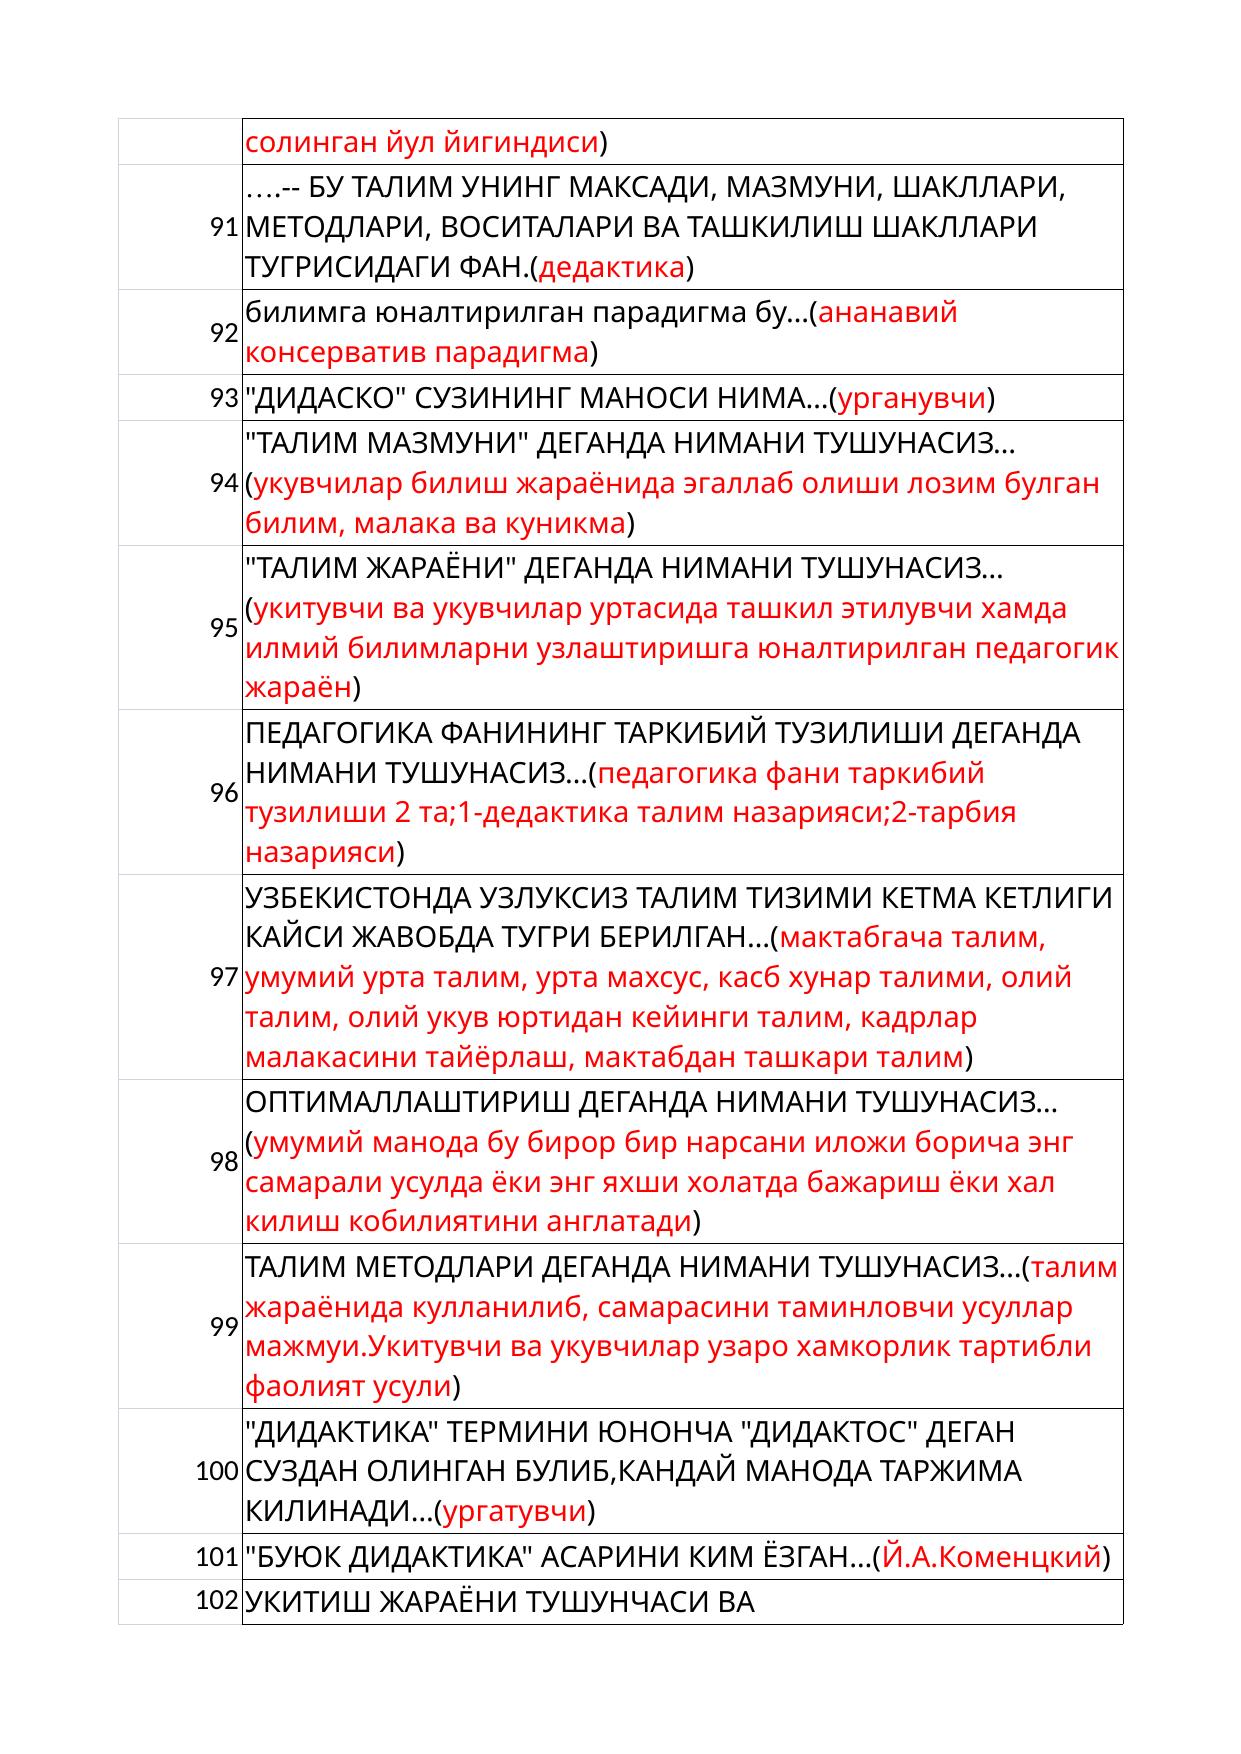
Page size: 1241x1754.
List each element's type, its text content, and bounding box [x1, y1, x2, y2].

table_cell 94 [119, 421, 242, 545]
table_cell ПЕДАГОГИКА ФАНИНИНГ ТАРКИБИЙ ТУЗИЛИШИ ДЕГАНДА НИМАНИ ТУШУНАСИЗ…(педагогика фани таркибий тузилиши 2 та;1-дедактика талим назарияси;2-тарбия назарияси) [243, 710, 1123, 874]
table_cell 102 [119, 1580, 242, 1624]
table_cell [119, 119, 242, 164]
table_cell ….-- БУ ТАЛИМ УНИНГ МАКСАДИ, МАЗМУНИ, ШАКЛЛАРИ, МЕТОДЛАРИ, ВОСИТАЛАРИ ВА ТАШКИЛИШ ШАКЛЛАРИ ТУГРИСИДАГИ ФАН.(дедактика) [243, 165, 1123, 289]
table_cell УЗБЕКИСТОНДА УЗЛУКСИЗ ТАЛИМ ТИЗИМИ КЕТМА КЕТЛИГИ КАЙСИ ЖАВОБДА ТУГРИ БЕРИЛГАН…(мактабгача талим, умумий урта талим, урта махсус, касб хунар талими, олий талим, олий укув юртидан кейинги талим, кадрлар малакасини тайёрлаш, мактабдан ташкари талим) [243, 875, 1123, 1078]
table_cell 100 [119, 1409, 242, 1533]
table_cell 95 [119, 546, 242, 709]
table_cell "ТАЛИМ МАЗМУНИ" ДЕГАНДА НИМАНИ ТУШУНАСИЗ…(укувчилар билиш жараёнида эгаллаб олиши лозим булган билим, малака ва куникма) [243, 421, 1123, 545]
table_cell билимга юналтирилган парадигма бу…(ананавий консерватив парадигма) [243, 290, 1123, 374]
table_cell УКИТИШ ЖАРАЁНИ ТУШУНЧАСИ ВА [243, 1580, 1123, 1624]
table_cell ОПТИМАЛЛАШТИРИШ ДЕГАНДА НИМАНИ ТУШУНАСИЗ…(умумий манода бу бирор бир нарсани иложи борича энг самарали усулда ёки энг яхши холатда бажариш ёки хал килиш кобилиятини англатади) [243, 1080, 1123, 1243]
table_cell 97 [119, 875, 242, 1078]
table_cell 92 [119, 290, 242, 374]
table_cell 99 [119, 1244, 242, 1408]
table_cell 96 [119, 710, 242, 874]
table_cell 101 [119, 1534, 242, 1578]
table_cell 93 [119, 375, 242, 420]
table_cell "БУЮК ДИДАКТИКА" АСАРИНИ КИМ ЁЗГАН…(Й.А.Коменцкий) [243, 1534, 1123, 1578]
table_cell "ДИДАКТИКА" ТЕРМИНИ ЮНОНЧА "ДИДАКТОС" ДЕГАН СУЗДАН ОЛИНГАН БУЛИБ,КАНДАЙ МАНОДА ТАРЖИМА КИЛИНАДИ…(ургатувчи) [243, 1409, 1123, 1533]
table_cell "ДИДАСКО" СУЗИНИНГ МАНОСИ НИМА…(урганувчи) [243, 375, 1123, 420]
table_cell "ТАЛИМ ЖАРАЁНИ" ДЕГАНДА НИМАНИ ТУШУНАСИЗ…(укитувчи ва укувчилар уртасида ташкил этилувчи хамда илмий билимларни узлаштиришга юналтирилган педагогик жараён) [243, 546, 1123, 709]
table_cell ТАЛИМ МЕТОДЛАРИ ДЕГАНДА НИМАНИ ТУШУНАСИЗ…(талим жараёнида кулланилиб, самарасини таминловчи усуллар мажмуи.Укитувчи ва укувчилар узаро хамкорлик тартибли фаолият усули) [243, 1244, 1123, 1408]
table_cell 98 [119, 1080, 242, 1243]
table_cell солинган йул йигиндиси) [243, 119, 1123, 164]
table_cell 91 [119, 165, 242, 289]
